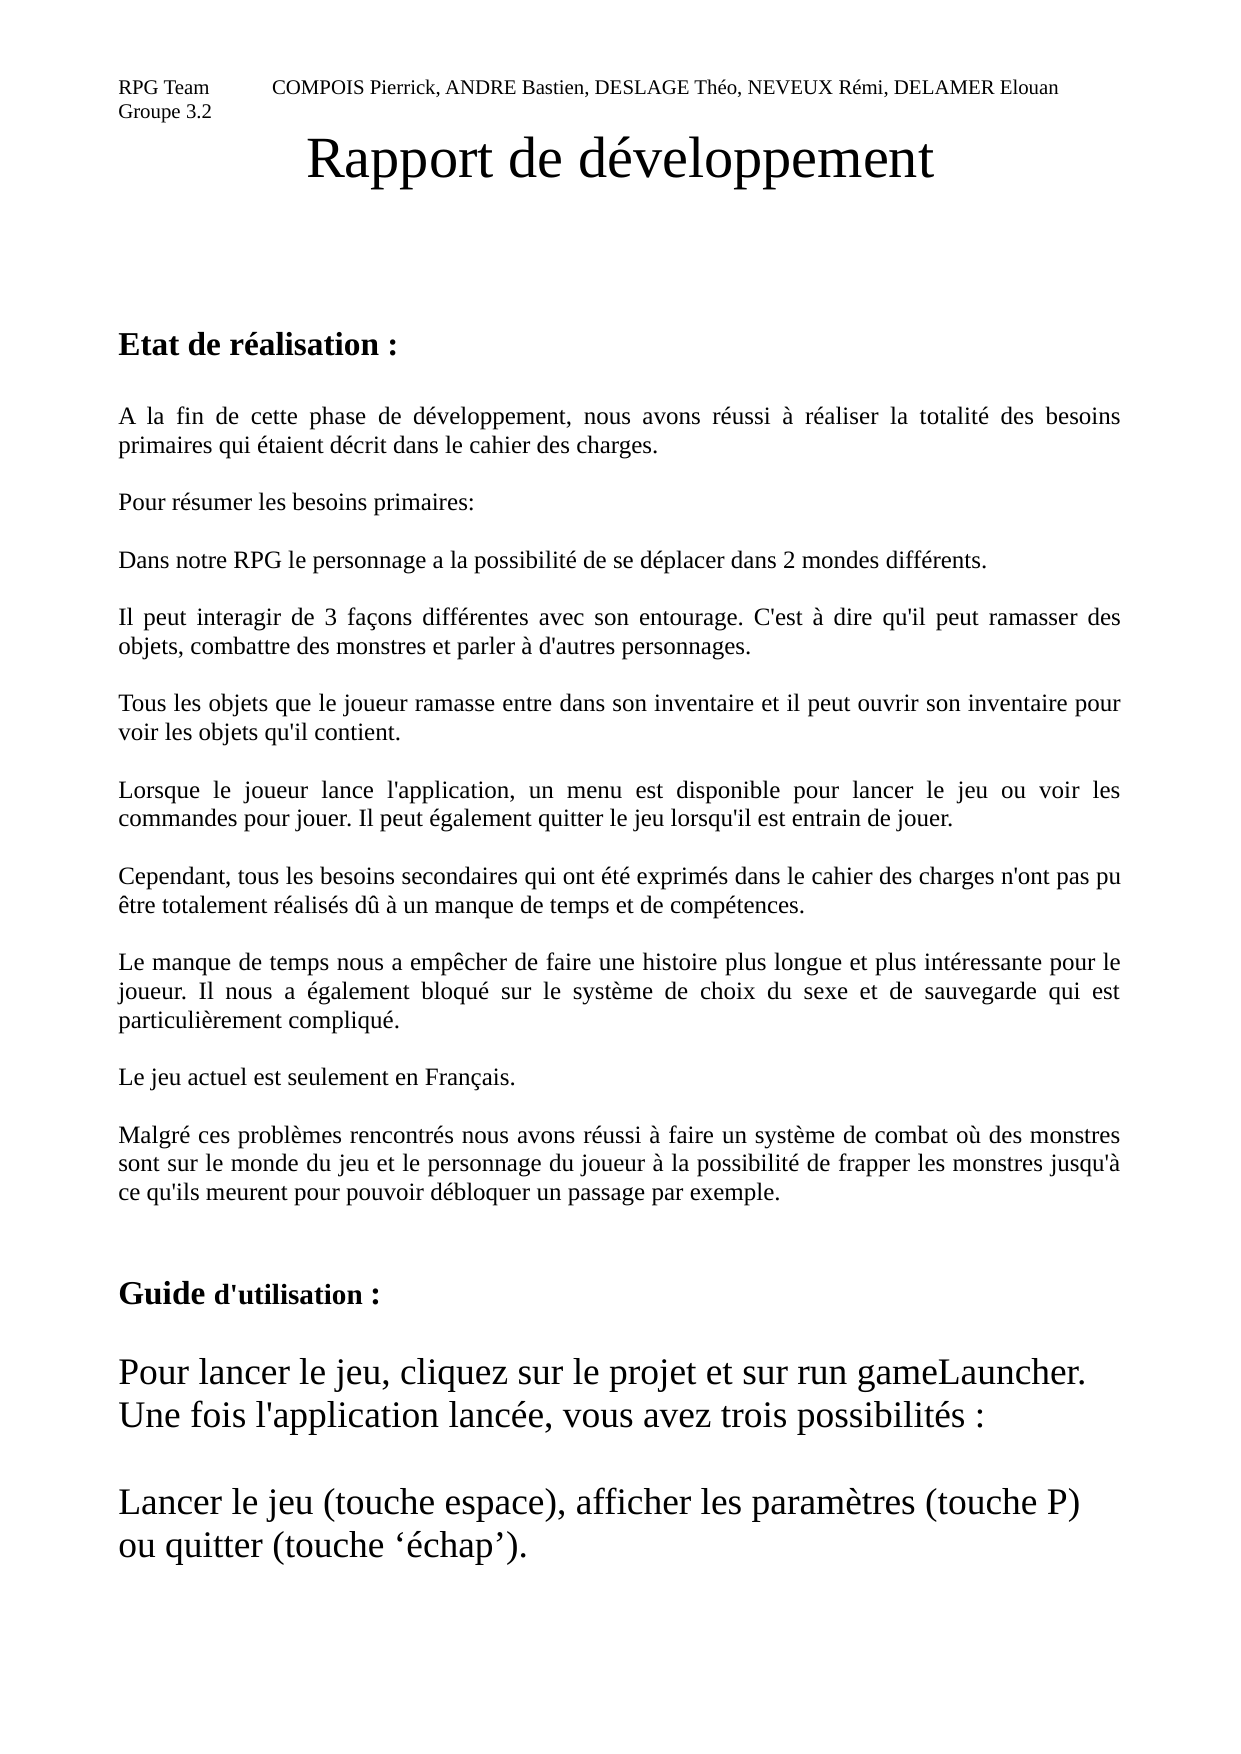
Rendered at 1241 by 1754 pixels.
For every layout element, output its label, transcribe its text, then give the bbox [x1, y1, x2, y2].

text Malgré ces problèmes rencontrés nous avons réussi à faire un système de combat où des monstres sont sur le monde du jeu et le personnage du joueur à la possibilité de frapper les monstres jusqu'à ce qu'ils meurent pour pouvoir débloquer un passage par exemple. [118, 1120, 1122, 1206]
text Il peut interagir de 3 façons différentes avec son entourage. C'est à dire qu'il peut ramasser des objets, combattre des monstres et parler à d'autres personnages. [118, 602, 1122, 660]
text Le jeu actuel est seulement en Français. [118, 1062, 1122, 1091]
text Lorsque le joueur lance l'application, un menu est disponible pour lancer le jeu ou voir les commandes pour jouer. Il peut également quitter le jeu lorsqu'il est entrain de jouer. [118, 775, 1122, 832]
text Dans notre RPG le personnage a la possibilité de se déplacer dans 2 mondes différents. [118, 545, 1122, 573]
text Rapport de développement [118, 123, 1122, 190]
text Pour lancer le jeu, cliquez sur le projet et sur run gameLauncher. Une fois l'application lancée, vous avez trois possibilités : [118, 1350, 1122, 1436]
text Lancer le jeu (touche espace), afficher les paramètres (touche P) ou quitter (touche ‘échap’). [118, 1479, 1122, 1565]
text Pour résumer les besoins primaires: [118, 487, 1122, 516]
text Cependant, tous les besoins secondaires qui ont été exprimés dans le cahier des charges n'ont pas pu être totalement réalisés dû à un manque de temps et de compétences. [118, 861, 1122, 918]
text Etat de réalisation : [118, 324, 1122, 363]
text A la fin de cette phase de développement, nous avons réussi à réaliser la totalité des besoins primaires qui étaient décrit dans le cahier des charges. [118, 401, 1122, 458]
text Tous les objets que le joueur ramasse entre dans son inventaire et il peut ouvrir son inventaire pour voir les objets qu'il contient. [118, 688, 1122, 746]
text Guide d'utilisation : [118, 1273, 1122, 1311]
text Le manque de temps nous a empêcher de faire une histoire plus longue et plus intéressante pour le joueur. Il nous a également bloqué sur le système de choix du sexe et de sauvegarde qui est particulièrement compliqué. [118, 947, 1122, 1033]
